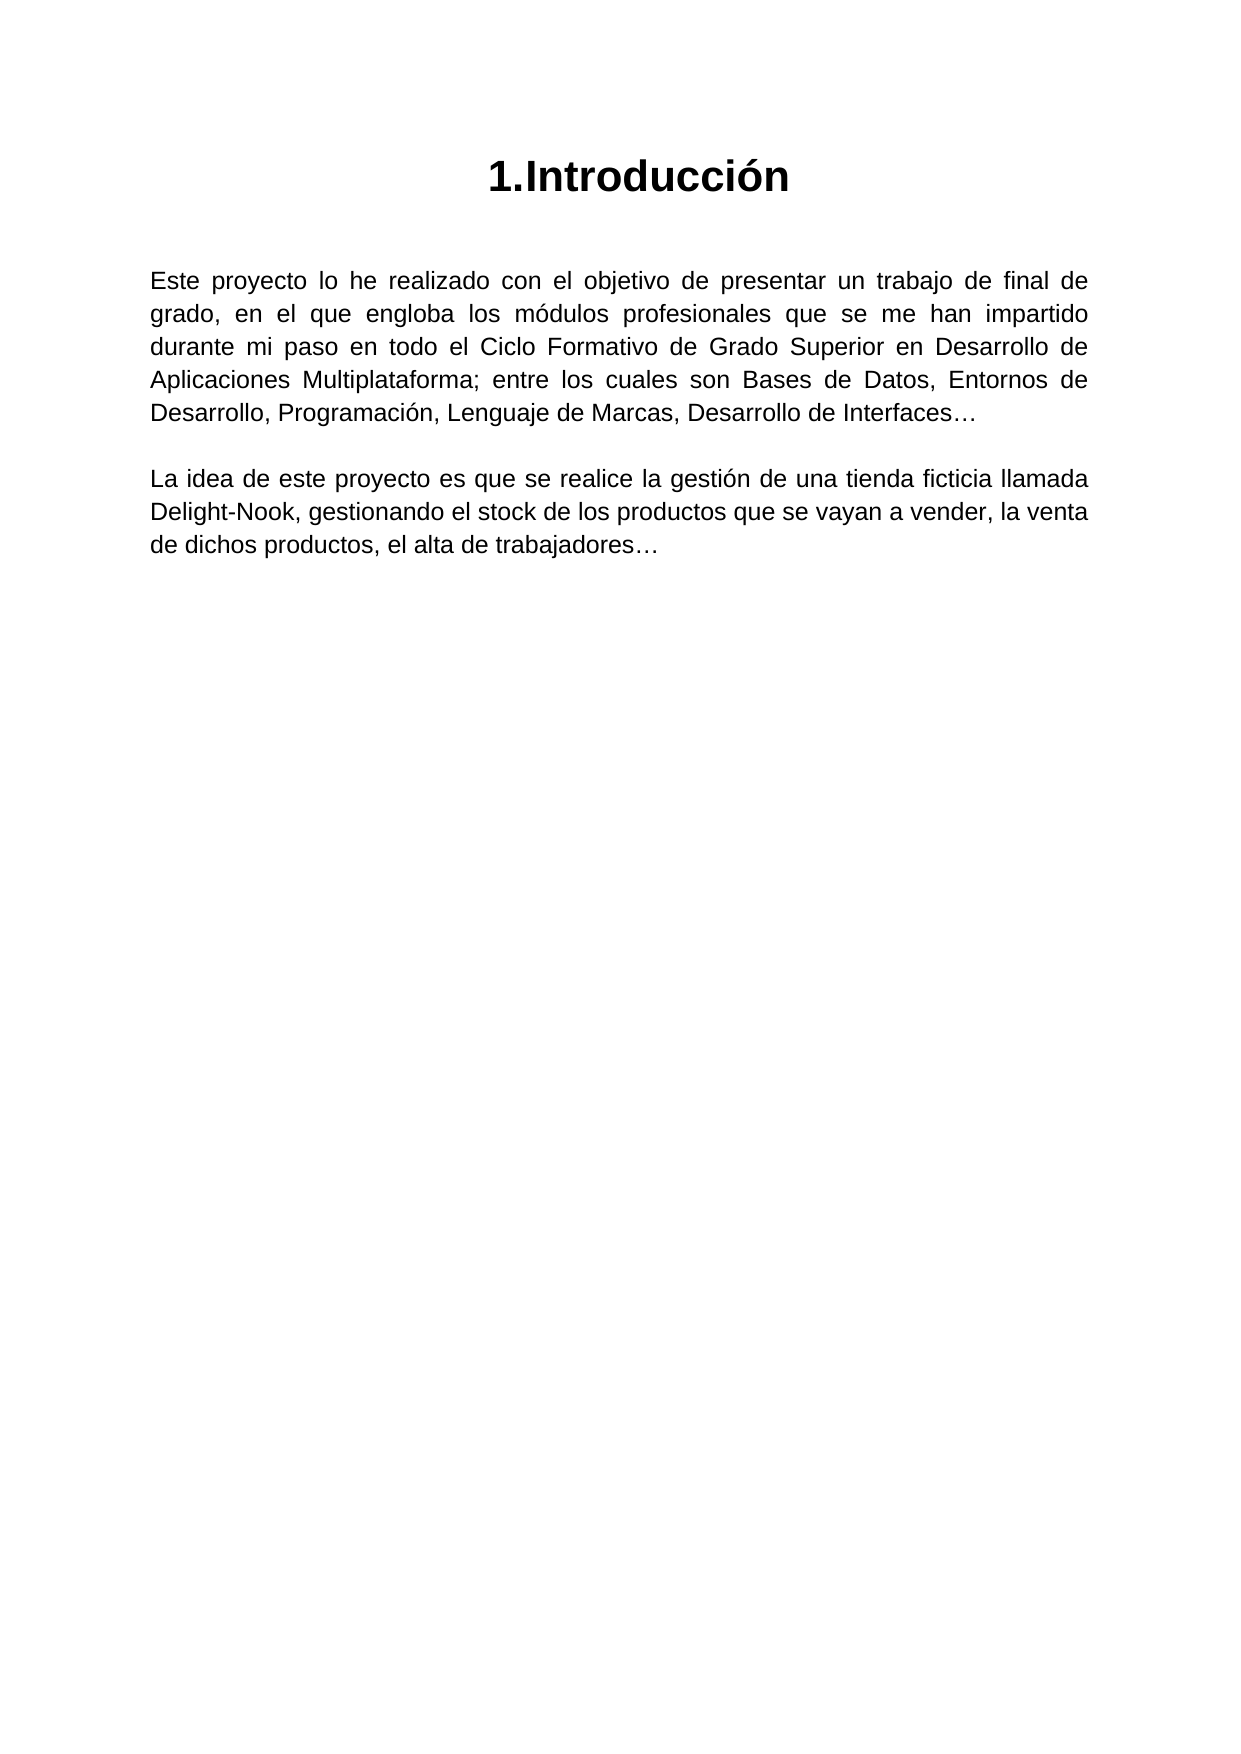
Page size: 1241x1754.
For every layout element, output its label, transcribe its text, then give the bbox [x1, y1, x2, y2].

text La idea de este proyecto es que se realice la gestión de una tienda ficticia llamada Delight-Nook, gestionando el stock de los productos que se vayan a vender, la venta de dichos productos, el alta de trabajadores… [150, 464, 1090, 558]
list Introducción [187, 150, 1090, 200]
text Este proyecto lo he realizado con el objetivo de presentar un trabajo de final de grado, en el que engloba los módulos profesionales que se me han impartido durante mi paso en todo el Ciclo Formativo de Grado Superior en Desarrollo de Aplicaciones Multiplataforma; entre los cuales son Bases de Datos, Entornos de Desarrollo, Programación, Lenguaje de Marcas, Desarrollo de Interfaces… [150, 266, 1090, 426]
